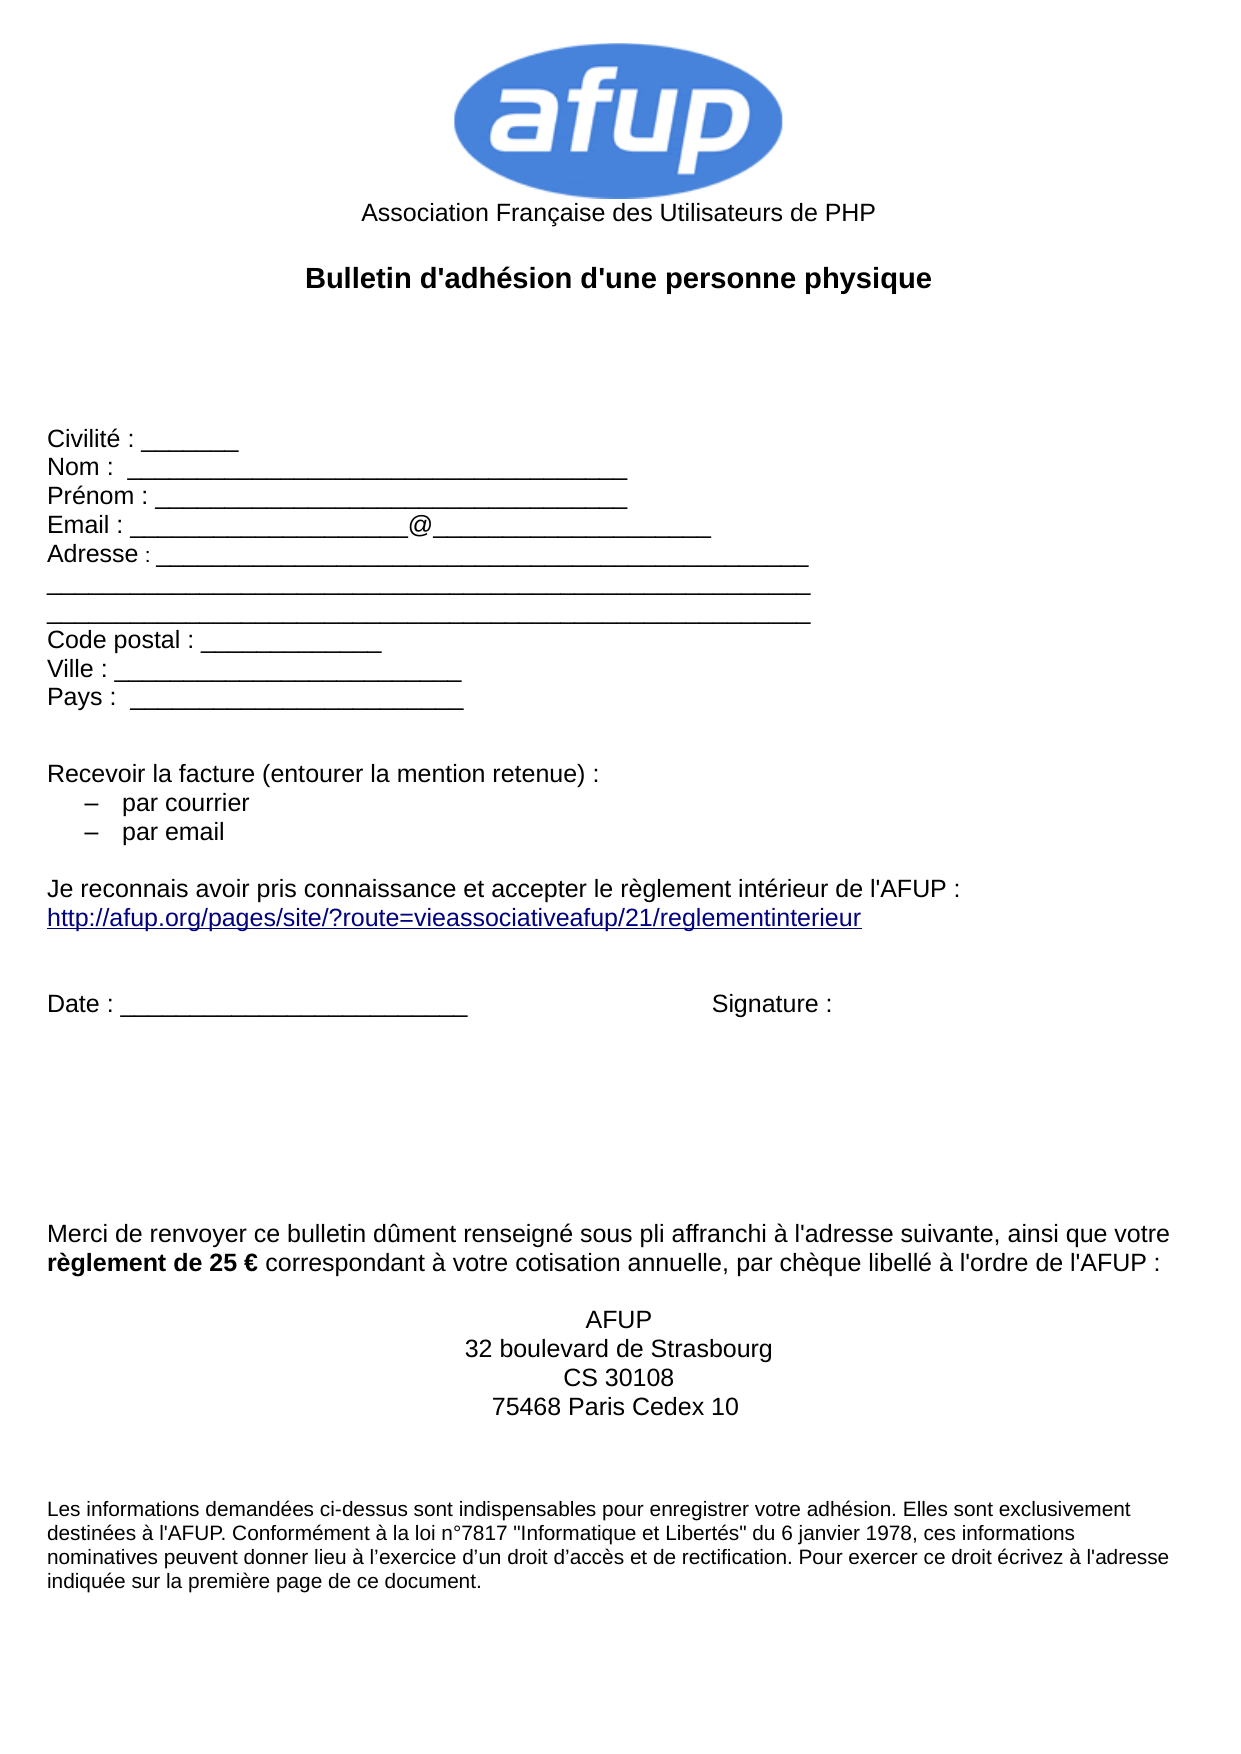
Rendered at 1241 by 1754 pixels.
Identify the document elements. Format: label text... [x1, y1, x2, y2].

text Les informations demandées ci-dessus sont indispensables pour enregistrer votre adhésion. Elles sont exclusivement destinées à l'AFUP. Conformément à la loi n°7817 "Informatique et Libertés" du 6 janvier 1978, ces informations nominatives peuvent donner lieu à l’exercice d’un droit d’accès et de rectification. Pour exercer ce droit écrivez à l'adresse indiquée sur la première page de ce document. [47, 1497, 1191, 1593]
text Date : _________________________ Signature : [47, 989, 1191, 1018]
text Nom : ____________________________________ [47, 452, 1191, 481]
text _______________________________________________________ [47, 596, 1191, 625]
text Civilité : _______ [47, 424, 1191, 452]
text Prénom : __________________________________ [47, 481, 1191, 510]
text Merci de renvoyer ce bulletin dûment renseigné sous pli affranchi à l'adresse suivante, ainsi que votre règlement de 25 € correspondant à votre cotisation annuelle, par chèque libellé à l'ordre de l'AFUP : [47, 1219, 1191, 1277]
text Code postal : _____________ [47, 625, 1191, 654]
text AFUP 32 boulevard de Strasbourg CS 30108 75468 Paris Cedex 10 [47, 1306, 1191, 1421]
list par email [84, 817, 1191, 846]
text Je reconnais avoir pris connaissance et accepter le règlement intérieur de l'AFUP : [47, 874, 1191, 903]
text Association Française des Utilisateurs de PHP [47, 44, 1191, 227]
text Pays : ________________________ [47, 682, 1191, 711]
text Ville : _________________________ [47, 654, 1191, 682]
text http://afup.org/pages/site/?route=vieassociativeafup/21/reglementinterieur [47, 903, 1191, 932]
text Bulletin d'adhésion d'une personne physique [47, 261, 1191, 294]
text Email : ____________________@____________________ [47, 510, 1191, 539]
picture [453, 43, 784, 199]
list par courrier [84, 788, 1191, 817]
text _______________________________________________________ [47, 567, 1191, 596]
text Recevoir la facture (entourer la mention retenue) : [47, 759, 1191, 788]
text Adresse : _______________________________________________ [47, 539, 1191, 567]
